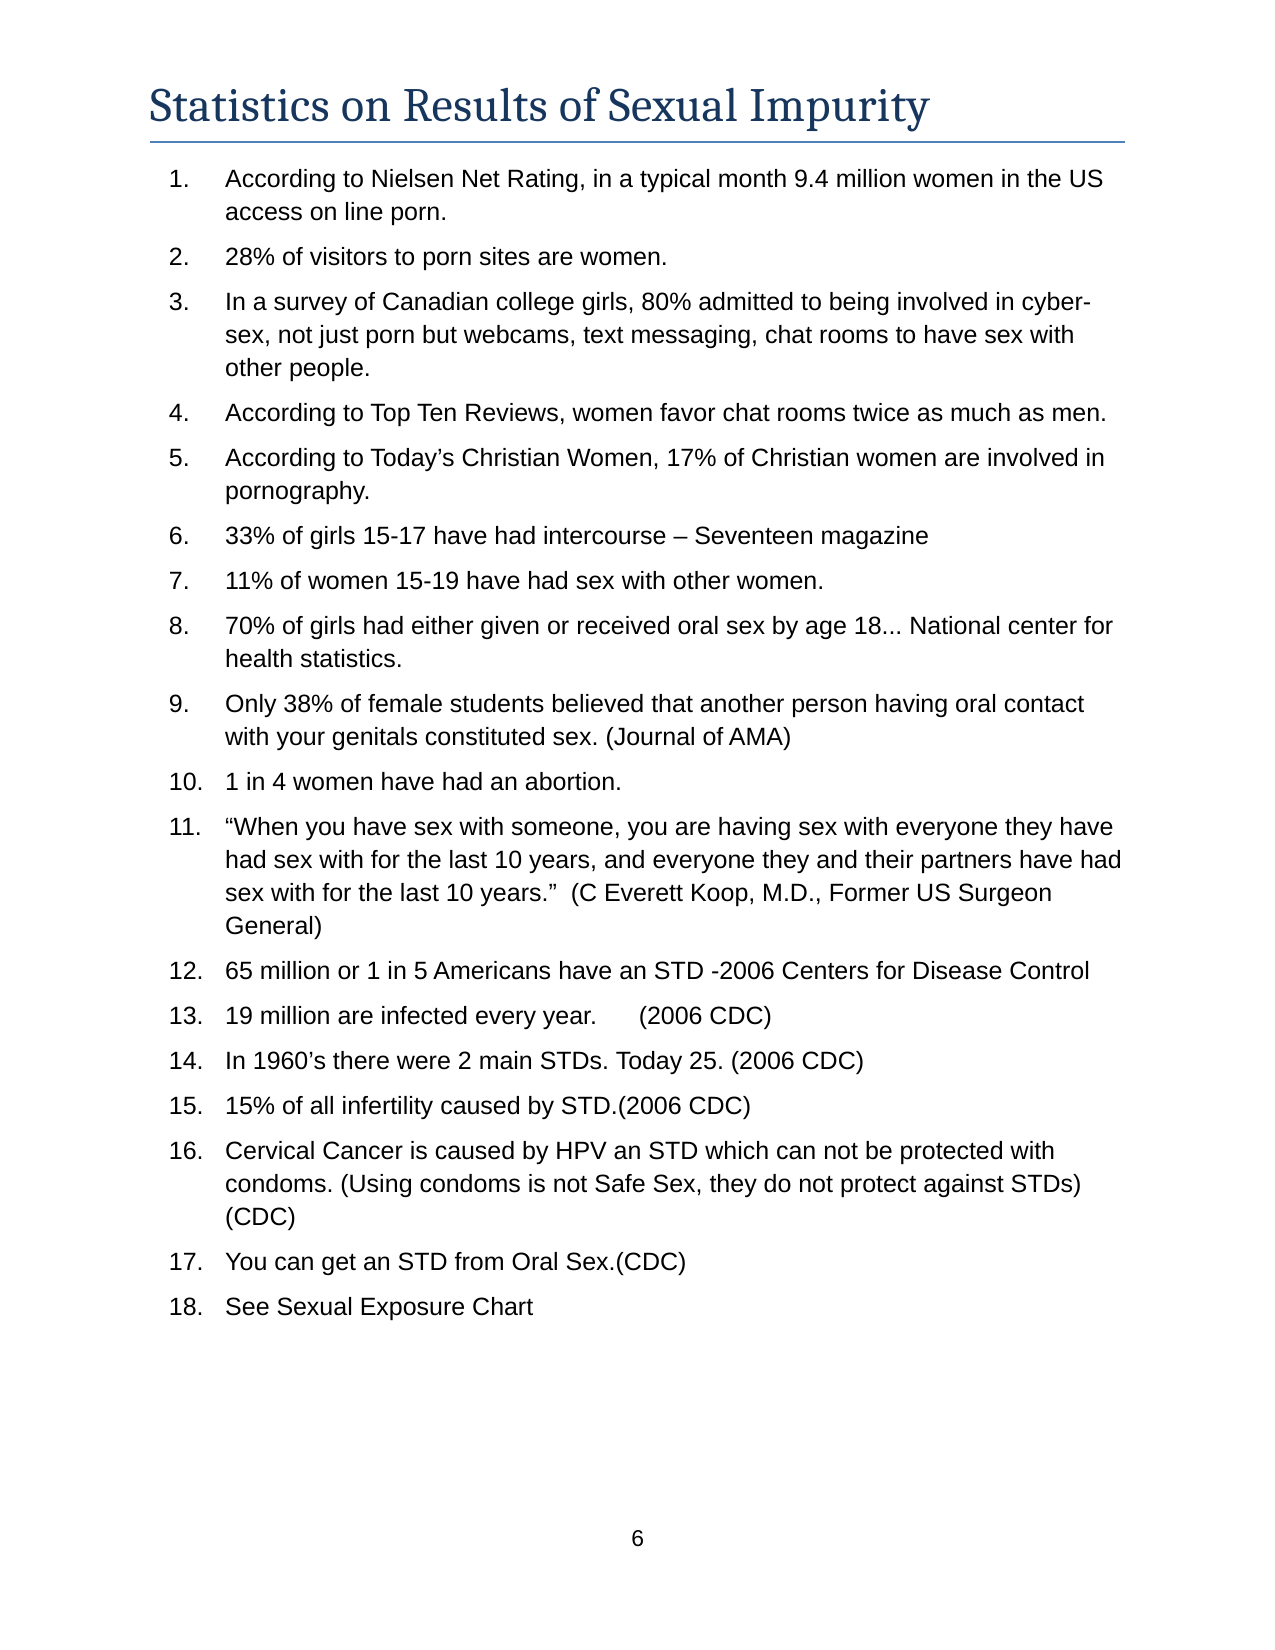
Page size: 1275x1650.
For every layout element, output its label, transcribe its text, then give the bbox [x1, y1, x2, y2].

list 19 million are infected every year. (2006 CDC) [169, 1001, 1125, 1030]
list According to Top Ten Reviews, women favor chat rooms twice as much as men. [169, 398, 1125, 427]
list Cervical Cancer is caused by HPV an STD which can not be protected with condoms. (Using condoms is not Safe Sex, they do not protect against STDs) (CDC) [169, 1136, 1125, 1231]
list In 1960’s there were 2 main STDs. Today 25. (2006 CDC) [169, 1046, 1125, 1075]
list According to Today’s Christian Women, 17% of Christian women are involved in pornography. [169, 443, 1125, 504]
list In a survey of Canadian college girls, 80% admitted to being involved in cyber-sex, not just porn but webcams, text messaging, chat rooms to have sex with other people. [169, 287, 1125, 382]
list 70% of girls had either given or received oral sex by age 18... National center for health statistics. [169, 611, 1125, 673]
list 1 in 4 women have had an abortion. [169, 767, 1125, 796]
list You can get an STD from Oral Sex.(CDC) [169, 1247, 1125, 1276]
list See Sexual Exposure Chart [169, 1292, 1125, 1321]
list 28% of visitors to porn sites are women. [169, 242, 1125, 271]
list 65 million or 1 in 5 Americans have an STD -2006 Centers for Disease Control [169, 956, 1125, 985]
list 11% of women 15-19 have had sex with other women. [169, 566, 1125, 594]
list 33% of girls 15-17 have had intercourse – Seventeen magazine [169, 521, 1125, 549]
title Statistics on Results of Sexual Impurity [150, 78, 1125, 141]
list 15% of all infertility caused by STD.(2006 CDC) [169, 1091, 1125, 1120]
list Only 38% of female students believed that another person having oral contact with your genitals constituted sex. (Journal of AMA) [169, 689, 1125, 751]
list “When you have sex with someone, you are having sex with everyone they have had sex with for the last 10 years, and everyone they and their partners have had sex with for the last 10 years.” (C Everett Koop, M.D., Former US Surgeon General) [169, 812, 1125, 940]
list According to Nielsen Net Rating, in a typical month 9.4 million women in the US access on line porn. [169, 164, 1125, 226]
